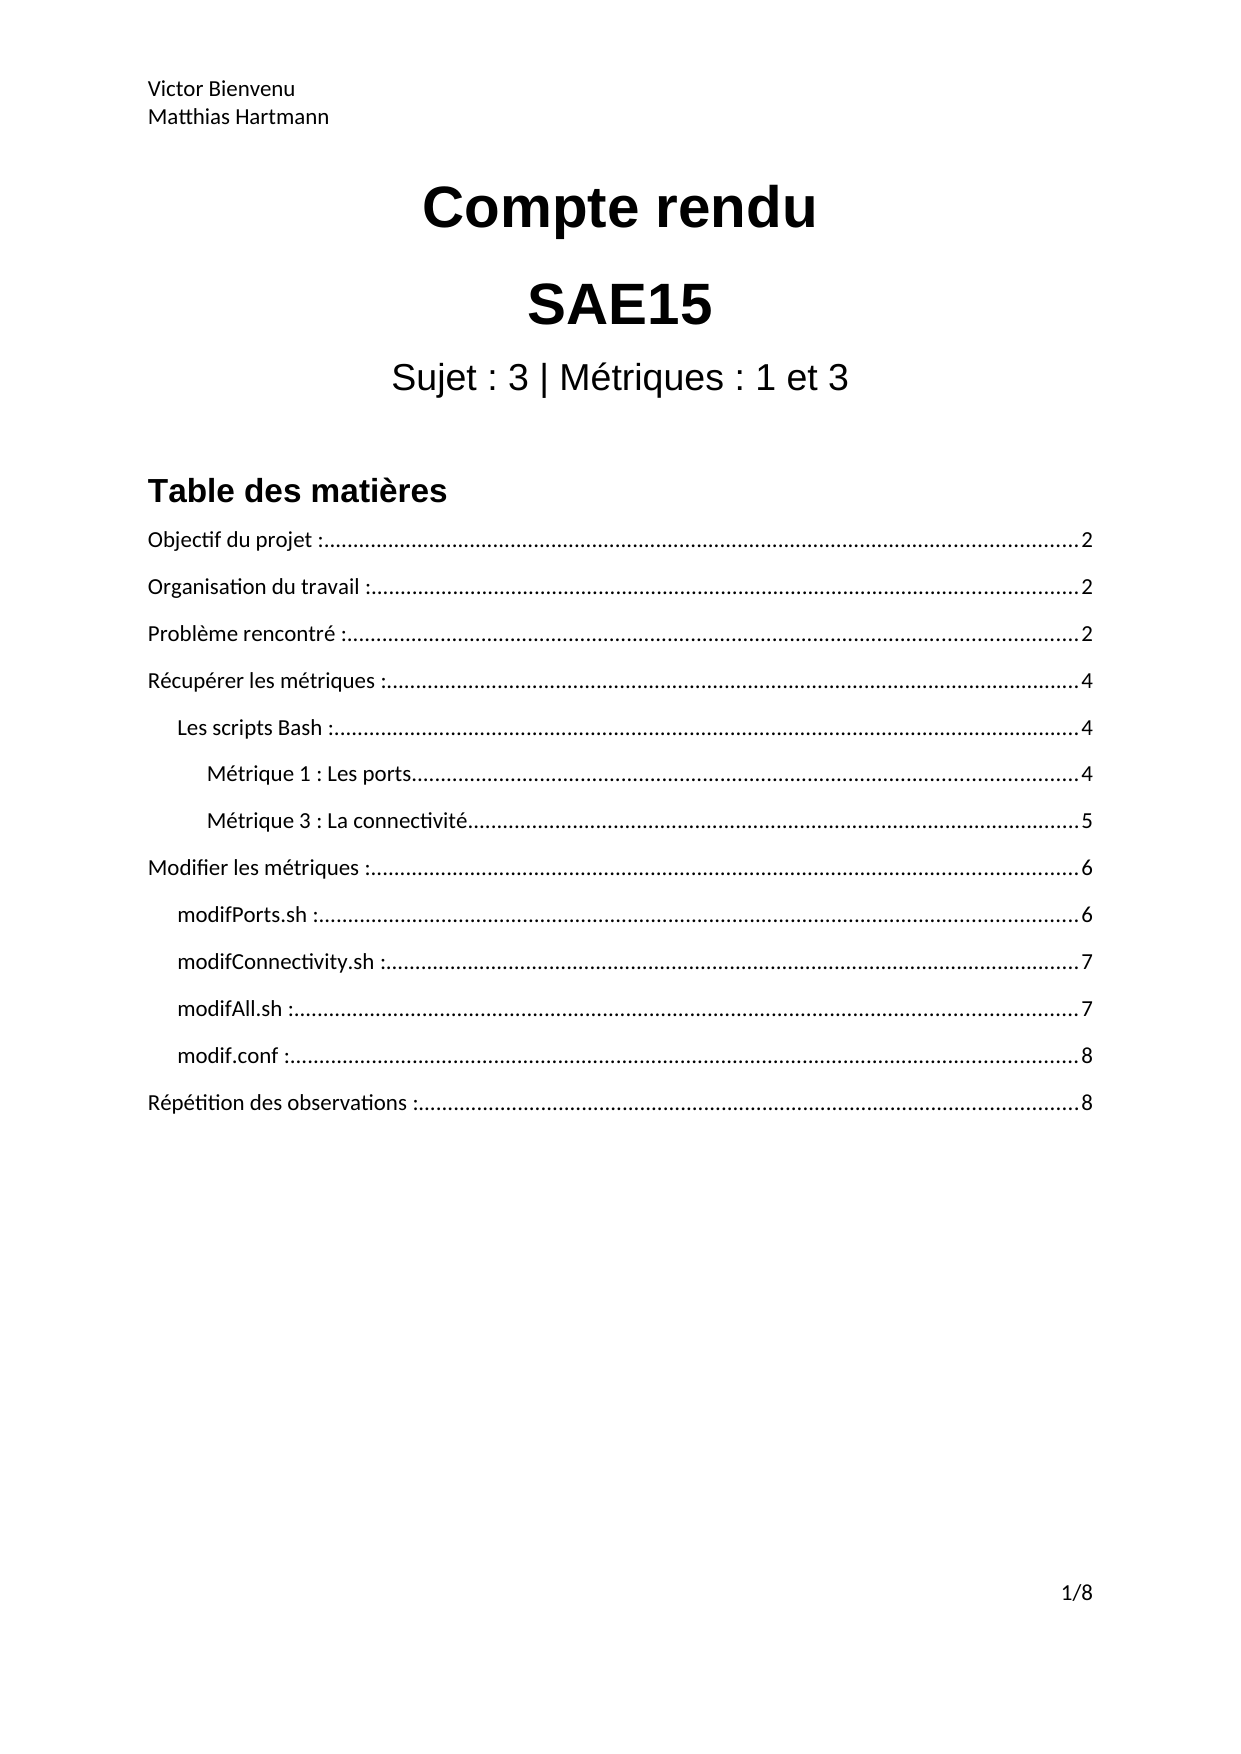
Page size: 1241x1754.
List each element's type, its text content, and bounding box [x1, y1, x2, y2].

text modifConnectivity.sh : 7 [177, 947, 1093, 975]
text Objectif du projet : 2 [148, 525, 1093, 553]
text Récupérer les métriques : 4 [148, 666, 1093, 694]
text modifAll.sh : 7 [177, 994, 1093, 1022]
subtitle Sujet : 3 | Métriques : 1 et 3 [148, 355, 1093, 398]
text Organisation du travail : 2 [148, 572, 1093, 600]
text Métrique 3 : La connectivité 5 [207, 806, 1093, 834]
text Les scripts Bash : 4 [177, 713, 1093, 741]
text modif.conf : 8 [177, 1041, 1093, 1069]
title SAE15 [148, 270, 1093, 337]
text Répétition des observations : 8 [148, 1088, 1093, 1116]
text Métrique 1 : Les ports 4 [207, 759, 1093, 787]
title Compte rendu [148, 173, 1093, 240]
text Modifier les métriques : 6 [148, 853, 1093, 881]
text modifPorts.sh : 6 [177, 900, 1093, 928]
subtitle Table des matières [148, 471, 1093, 509]
text Problème rencontré : 2 [148, 619, 1093, 647]
